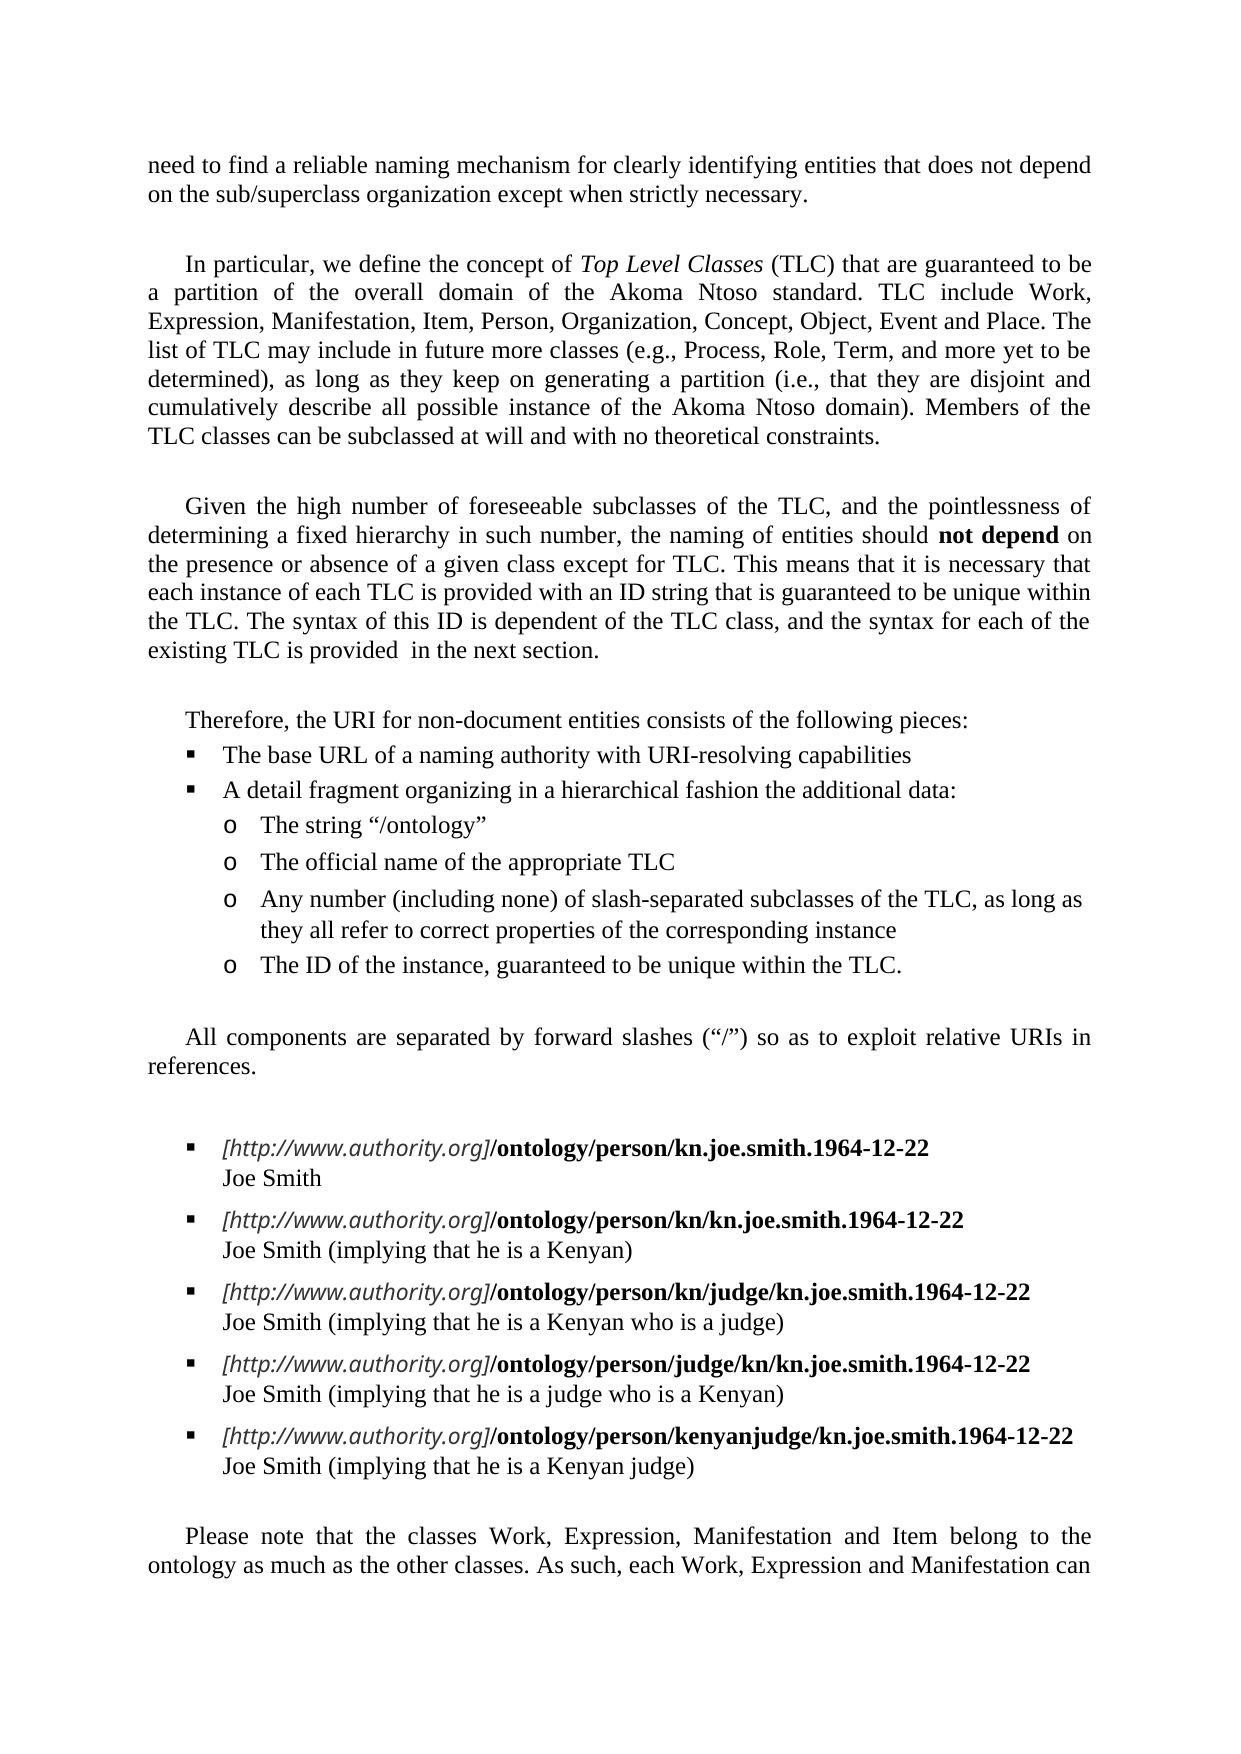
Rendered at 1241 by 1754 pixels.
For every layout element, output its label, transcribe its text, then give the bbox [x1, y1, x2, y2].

text Therefore, the URI for non-document entities consists of the following pieces: [148, 705, 1092, 734]
list The string “/ontology” [223, 810, 1092, 841]
list The base URL of a naming authority with URI-resolving capabilities [185, 740, 1092, 769]
list [http://www.authority.org]/ontology/person/kn.joe.smith.1964-12-22 Joe Smith [185, 1132, 1092, 1192]
list [http://www.authority.org]/ontology/person/kenyanjudge/kn.joe.smith.1964-12-22 Joe Smith (implying that he is a Kenyan judge) [185, 1420, 1092, 1480]
list Any number (including none) of slash-separated subclasses of the TLC, as long as they all refer to correct properties of the corresponding instance [223, 884, 1092, 944]
list The ID of the instance, guaranteed to be unique within the TLC. [223, 950, 1092, 981]
text In particular, we define the concept of Top Level Classes (TLC) that are guaranteed to be a partition of the overall domain of the Akoma Ntoso standard. TLC include Work, Expression, Manifestation, Item, Person, Organization, Concept, Object, Event and Place. The list of TLC may include in future more classes (e.g., Process, Role, Term, and more yet to be determined), as long as they keep on generating a partition (i.e., that they are disjoint and cumulatively describe all possible instance of the Akoma Ntoso domain). Members of the TLC classes can be subclassed at will and with no theoretical constraints. [148, 249, 1092, 450]
list [http://www.authority.org]/ontology/person/judge/kn/kn.joe.smith.1964-12-22 Joe Smith (implying that he is a judge who is a Kenyan) [185, 1348, 1092, 1408]
text All components are separated by forward slashes (“/”) so as to exploit relative URIs in references. [148, 1022, 1092, 1079]
list [http://www.authority.org]/ontology/person/kn/kn.joe.smith.1964-12-22 Joe Smith (implying that he is a Kenyan) [185, 1204, 1092, 1264]
text need to find a reliable naming mechanism for clearly identifying entities that does not depend on the sub/superclass organization except when strictly necessary. [148, 150, 1092, 207]
list A detail fragment organizing in a hierarchical fashion the additional data: [185, 775, 1092, 804]
list [http://www.authority.org]/ontology/person/kn/judge/kn.joe.smith.1964-12-22 Joe Smith (implying that he is a Kenyan who is a judge) [185, 1276, 1092, 1336]
text Given the high number of foreseeable subclasses of the TLC, and the pointlessness of determining a fixed hierarchy in such number, the naming of entities should not depend on the presence or absence of a given class except for TLC. This means that it is necessary that each instance of each TLC is provided with an ID string that is guaranteed to be unique within the TLC. The syntax of this ID is dependent of the TLC class, and the syntax for each of the existing TLC is provided in the next section. [148, 491, 1092, 664]
list The official name of the appropriate TLC [223, 847, 1092, 878]
text Please note that the classes Work, Expression, Manifestation and Item belong to the ontology as much as the other classes. As such, each Work, Expression and Manifestation can [148, 1521, 1092, 1579]
